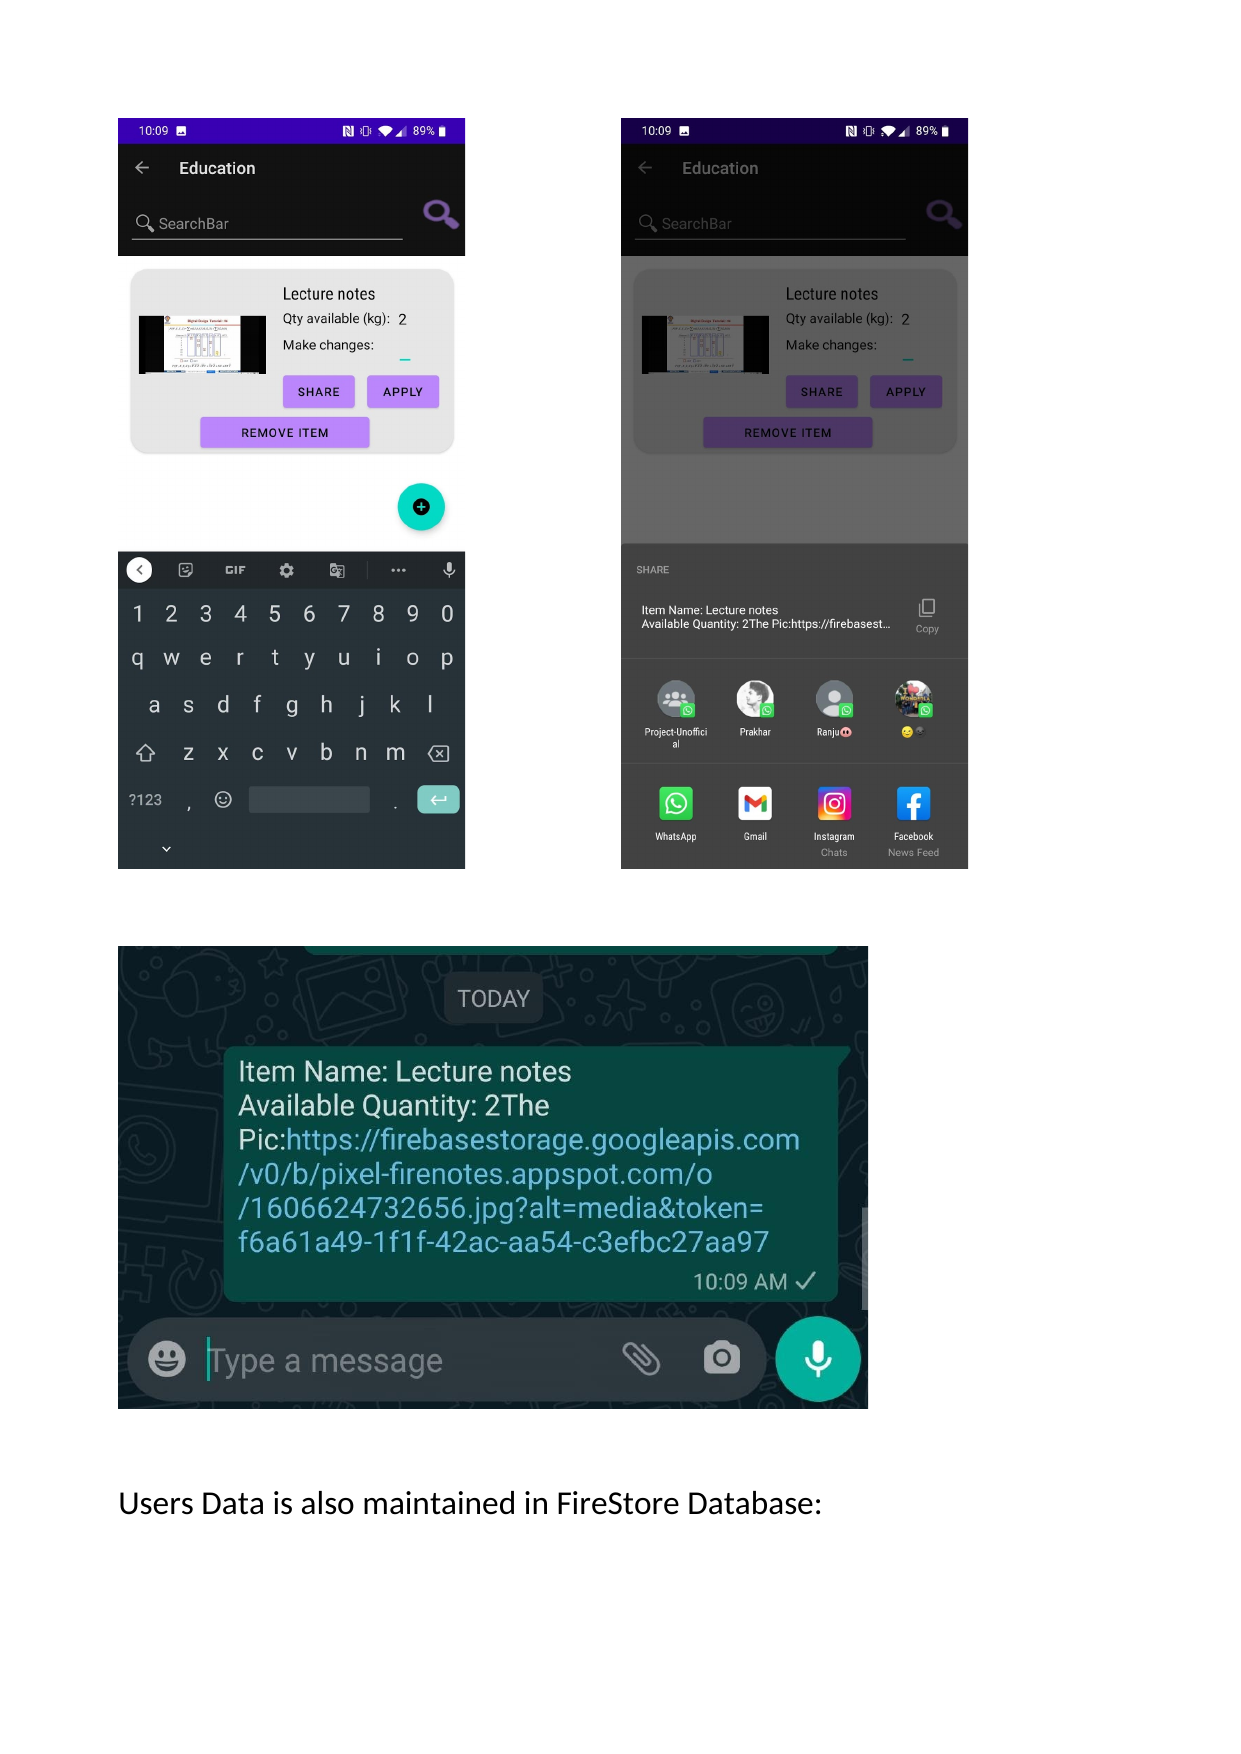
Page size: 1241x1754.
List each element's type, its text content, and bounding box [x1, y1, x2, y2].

picture [118, 118, 465, 869]
picture [621, 118, 969, 869]
text Users Data is also maintained in FireStore Database: [118, 1482, 1122, 1523]
picture [118, 946, 869, 1409]
